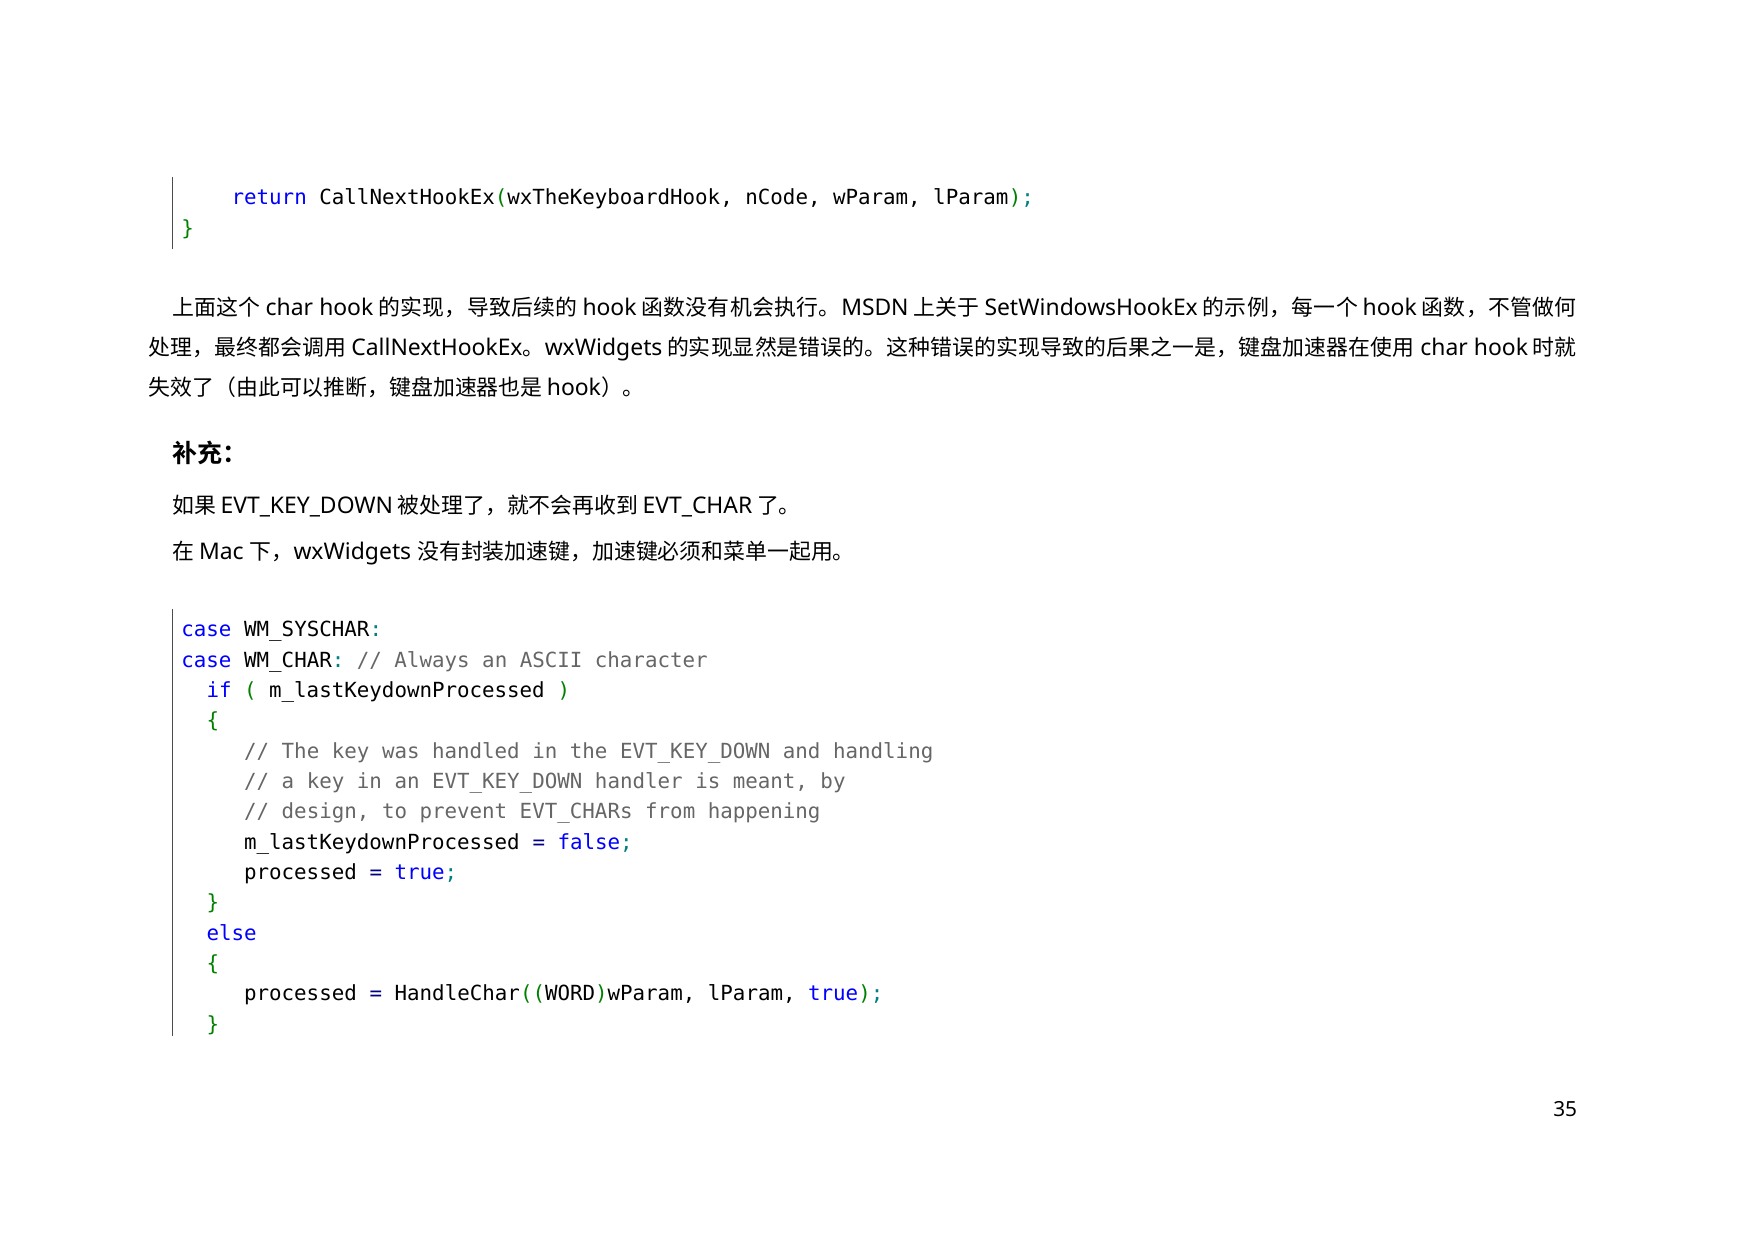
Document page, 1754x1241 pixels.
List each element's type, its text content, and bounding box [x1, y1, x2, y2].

title 补充： [148, 434, 1577, 470]
text } [173, 881, 1577, 912]
text 在 Mac 下，wxWidgets 没有封装加速键，加速键必须和菜单一起用。 [148, 534, 1577, 566]
text } [173, 207, 1577, 249]
text return CallNextHookEx(wxTheKeyboardHook, nCode, wParam, lParam); [173, 177, 1577, 207]
text 上面这个char hook的实现，导致后续的hook函数没有机会执行。MSDN上关于SetWindowsHookEx的示例，每一个hook函数，不管做何处理，最终都会调用CallNextHookEx。wxWidgets的实现显然是错误的。这种错误的实现导致的后果之一是，键盘加速器在使用char hook时就失效了（由此可以推断，键盘加速器也是hook）。 [148, 289, 1577, 402]
text // a key in an EVT_KEY_DOWN handler is meant, by [173, 760, 1577, 791]
text else [173, 912, 1577, 942]
text case WM_SYSCHAR: [173, 609, 1577, 639]
text { [173, 699, 1577, 730]
text processed = HandleChar((WORD)wParam, lParam, true); [173, 972, 1577, 1003]
text } [173, 1003, 1577, 1036]
text // The key was handled in the EVT_KEY_DOWN and handling [173, 730, 1577, 760]
text // design, to prevent EVT_CHARs from happening [173, 791, 1577, 821]
text { [173, 942, 1577, 972]
text case WM_CHAR: // Always an ASCII character [173, 639, 1577, 669]
text if ( m_lastKeydownProcessed ) [173, 669, 1577, 699]
text 如果EVT_KEY_DOWN被处理了，就不会再收到EVT_CHAR了。 [148, 488, 1577, 520]
text m_lastKeydownProcessed = false; [173, 821, 1577, 851]
text processed = true; [173, 851, 1577, 881]
